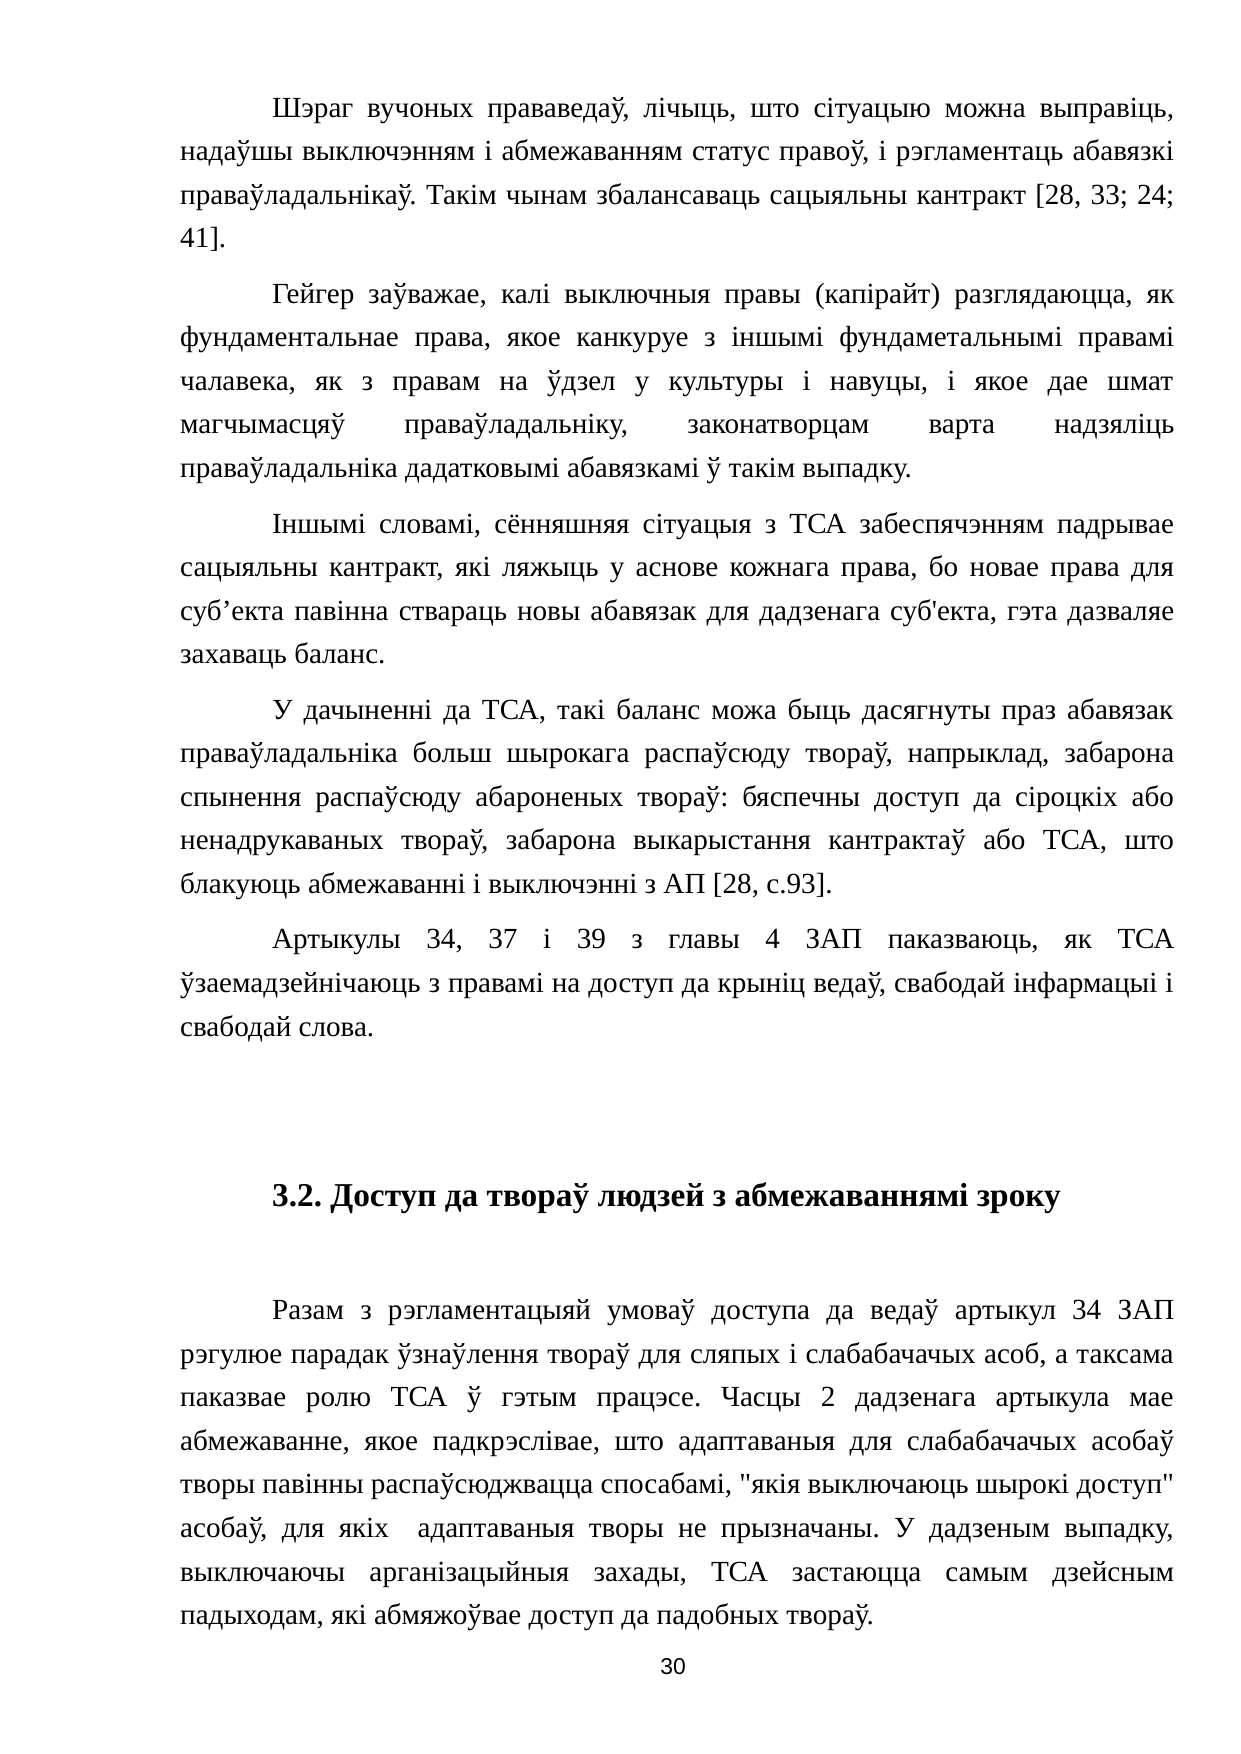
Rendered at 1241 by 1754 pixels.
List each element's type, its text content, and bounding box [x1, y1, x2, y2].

text Іншымі словамі, сённяшняя сітуацыя з ТСА забеспячэнням падрывае сацыяльны кантракт, які ляжыць у аснове кожнага права, бо новае права для суб’екта павінна ствараць новы абавязак для дадзенага суб'екта, гэта дазваляе захаваць баланс. [180, 506, 1175, 670]
text Шэраг вучоных прававедаў, лічыць, што сітуацыю можна выправіць, надаўшы выключэнням і абмежаванням статус правоў, і рэгламентаць абавязкі праваўладальнікаў. Такім чынам збалансаваць сацыяльны кантракт [28, 33; 24; 41]. [180, 90, 1175, 254]
subtitle 3.2. Доступ да твораў людзей з абмежаваннямі зроку [180, 1175, 1175, 1213]
text У дачыненні да ТСА, такі баланс можа быць дасягнуты праз абавязак праваўладальніка больш шырокага распаўсюду твораў, напрыклад, забарона спынення распаўсюду абароненых твораў: бяспечны доступ да сіроцкіх або ненадрукаваных твораў, забарона выкарыстання кантрактаў або ТСА, што блакуюць абмежаванні і выключэнні з АП [28, с.93]. [180, 692, 1175, 899]
text Разам з рэгламентацыяй умоваў доступа да ведаў артыкул 34 ЗАП рэгулюе парадак ўзнаўлення твораў для сляпых і слабабачачых асоб, а таксама паказвае ролю ТСА ў гэтым працэсе. Часцы 2 дадзенага артыкула мае абмежаванне, якое падкрэслівае, што адаптаваныя для слабабачачых асобаў творы павінны распаўсюджвацца спосабамі, "якія выключаюць шырокі доступ" асобаў, для якіх адаптаваныя творы не прызначаны. У дадзеным выпадку, выключаючы арганізацыйныя захады, ТСА застаюцца самым дзейсным падыходам, які абмяжоўвае доступ да падобных твораў. [180, 1292, 1175, 1631]
text Гейгер заўважае, калі выключныя правы (капірайт) разглядаюцца, як фундаментальнае права, якое канкуруе з іншымі фундаметальнымі правамі чалавека, як з правам на ўдзел у культуры і навуцы, і якое дае шмат магчымасцяў праваўладальніку, законатворцам варта надзяліць праваўладальніка дадатковымі абавязкамі ў такім выпадку. [180, 276, 1175, 484]
text Артыкулы 34, 37 і 39 з главы 4 ЗАП паказваюць, як ТСА ўзаемадзейнічаюць з правамі на доступ да крыніц ведаў, свабодай інфармацыі і свабодай слова. [180, 922, 1175, 1042]
